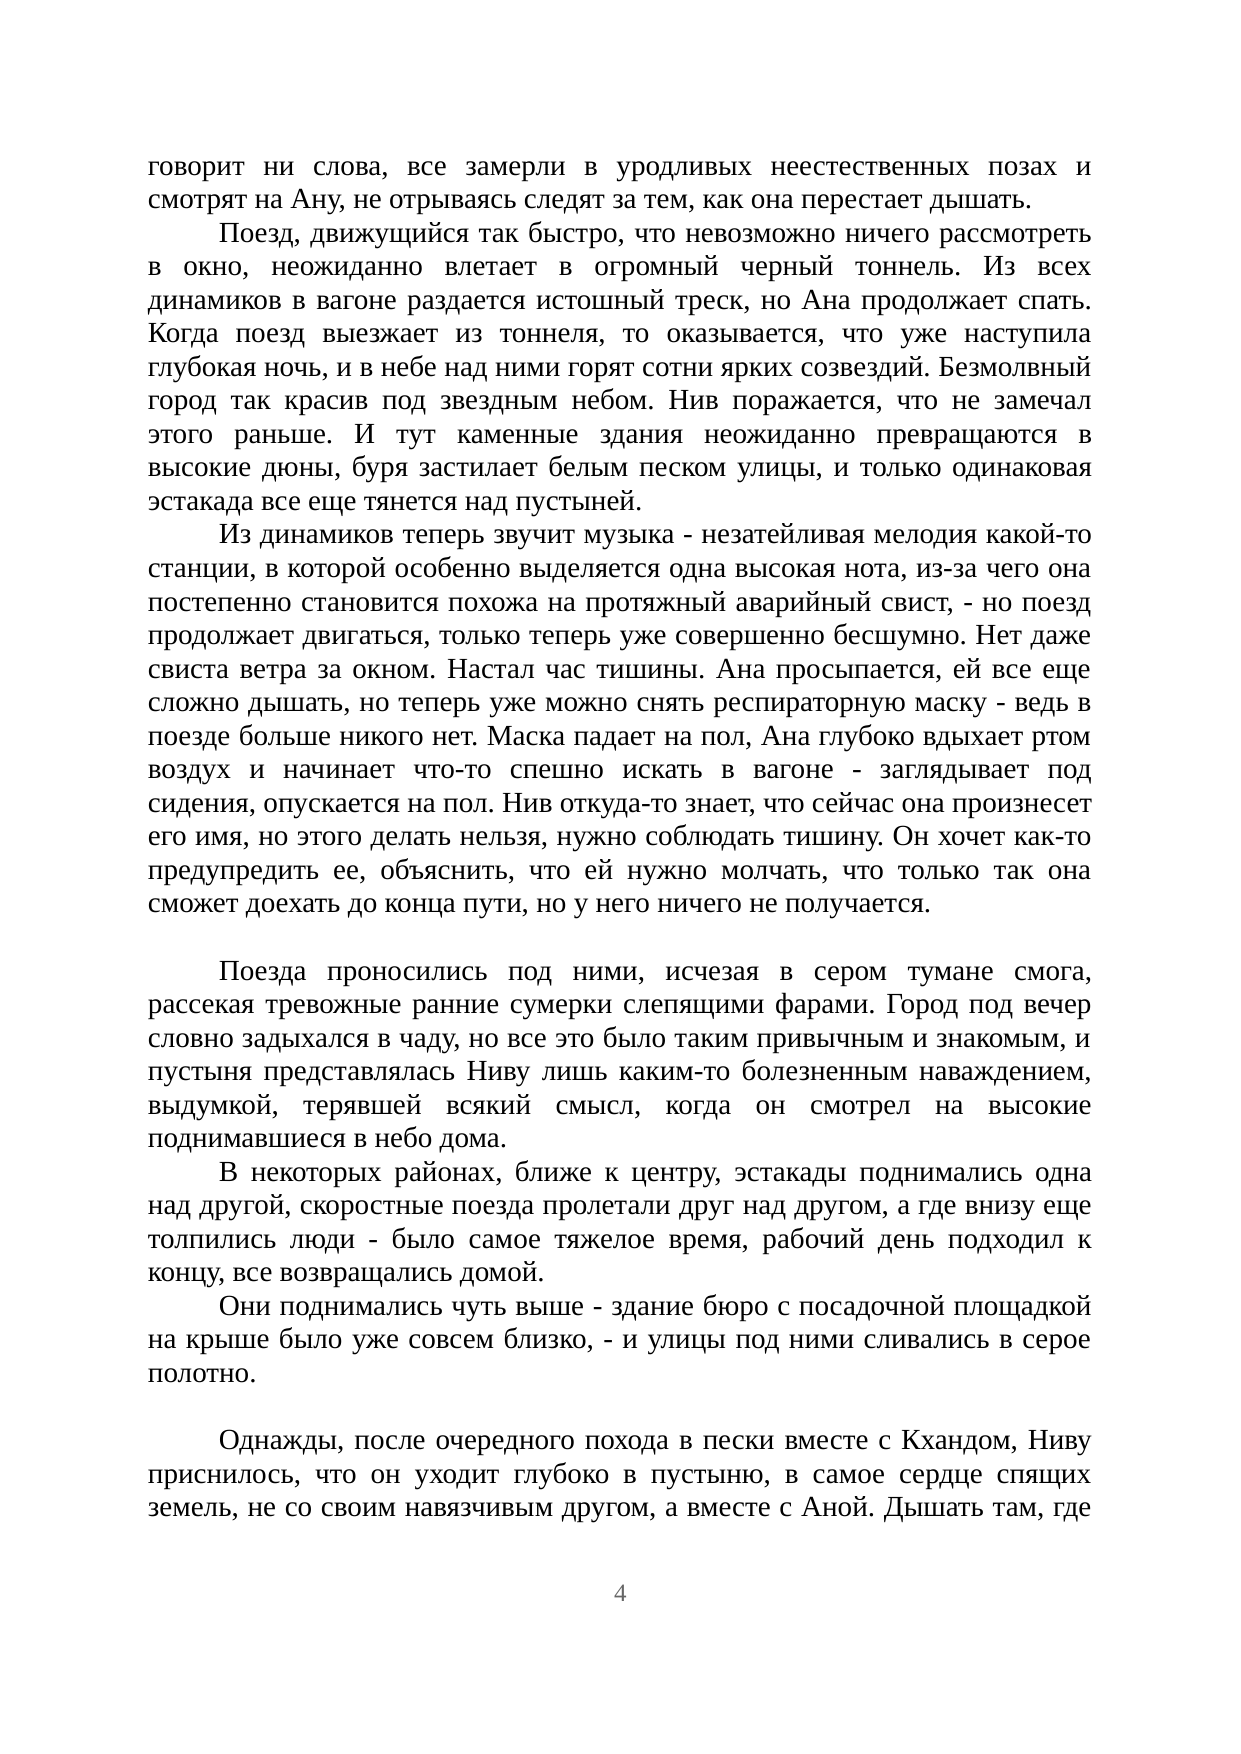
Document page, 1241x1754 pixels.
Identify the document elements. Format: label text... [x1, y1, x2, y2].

text Поезда проносились под ними, исчезая в сером тумане смога, рассекая тревожные ранние сумерки слепящими фарами. Город под вечер словно задыхался в чаду, но все это было таким привычным и знакомым, и пустыня представлялась Ниву лишь каким-то болезненным наваждением, выдумкой, терявшей всякий смысл, когда он смотрел на высокие поднимавшиеся в небо дома. [148, 953, 1093, 1154]
text Они поднимались чуть выше - здание бюро с посадочной площадкой на крыше было уже совсем близко, - и улицы под ними сливались в серое полотно. [148, 1288, 1093, 1389]
text Поезд, движущийся так быстро, что невозможно ничего рассмотреть в окно, неожиданно влетает в огромный черный тоннель. Из всех динамиков в вагоне раздается истошный треск, но Ана продолжает спать. Когда поезд выезжает из тоннеля, то оказывается, что уже наступила глубокая ночь, и в небе над ними горят сотни ярких созвездий. Безмолвный город так красив под звездным небом. Нив поражается, что не замечал этого раньше. И тут каменные здания неожиданно превращаются в высокие дюны, буря застилает белым песком улицы, и только одинаковая эстакада все еще тянется над пустыней. [148, 215, 1093, 517]
text говорит ни слова, все замерли в уродливых неестественных позах и смотрят на Ану, не отрываясь следят за тем, как она перестает дышать. [148, 148, 1093, 215]
text Из динамиков теперь звучит музыка - незатейливая мелодия какой-то станции, в которой особенно выделяется одна высокая нота, из-за чего она постепенно становится похожа на протяжный аварийный свист, - но поезд продолжает двигаться, только теперь уже совершенно бесшумно. Нет даже свиста ветра за окном. Настал час тишины. Ана просыпается, ей все еще сложно дышать, но теперь уже можно снять респираторную маску - ведь в поезде больше никого нет. Маска падает на пол, Ана глубоко вдыхает ртом воздух и начинает что-то спешно искать в вагоне - заглядывает под сидения, опускается на пол. Нив откуда-то знает, что сейчас она произнесет его имя, но этого делать нельзя, нужно соблюдать тишину. Он хочет как-то предупредить ее, объяснить, что ей нужно молчать, что только так она сможет доехать до конца пути, но у него ничего не получается. [148, 517, 1093, 919]
text Однажды, после очередного похода в пески вместе с Кхандом, Ниву приснилось, что он уходит глубоко в пустыню, в самое сердце спящих земель, не со своим навязчивым другом, а вместе с Аной. Дышать там, где [148, 1422, 1093, 1523]
text В некоторых районах, ближе к центру, эстакады поднимались одна над другой, скоростные поезда пролетали друг над другом, а где внизу еще толпились люди - было самое тяжелое время, рабочий день подходил к концу, все возвращались домой. [148, 1154, 1093, 1288]
